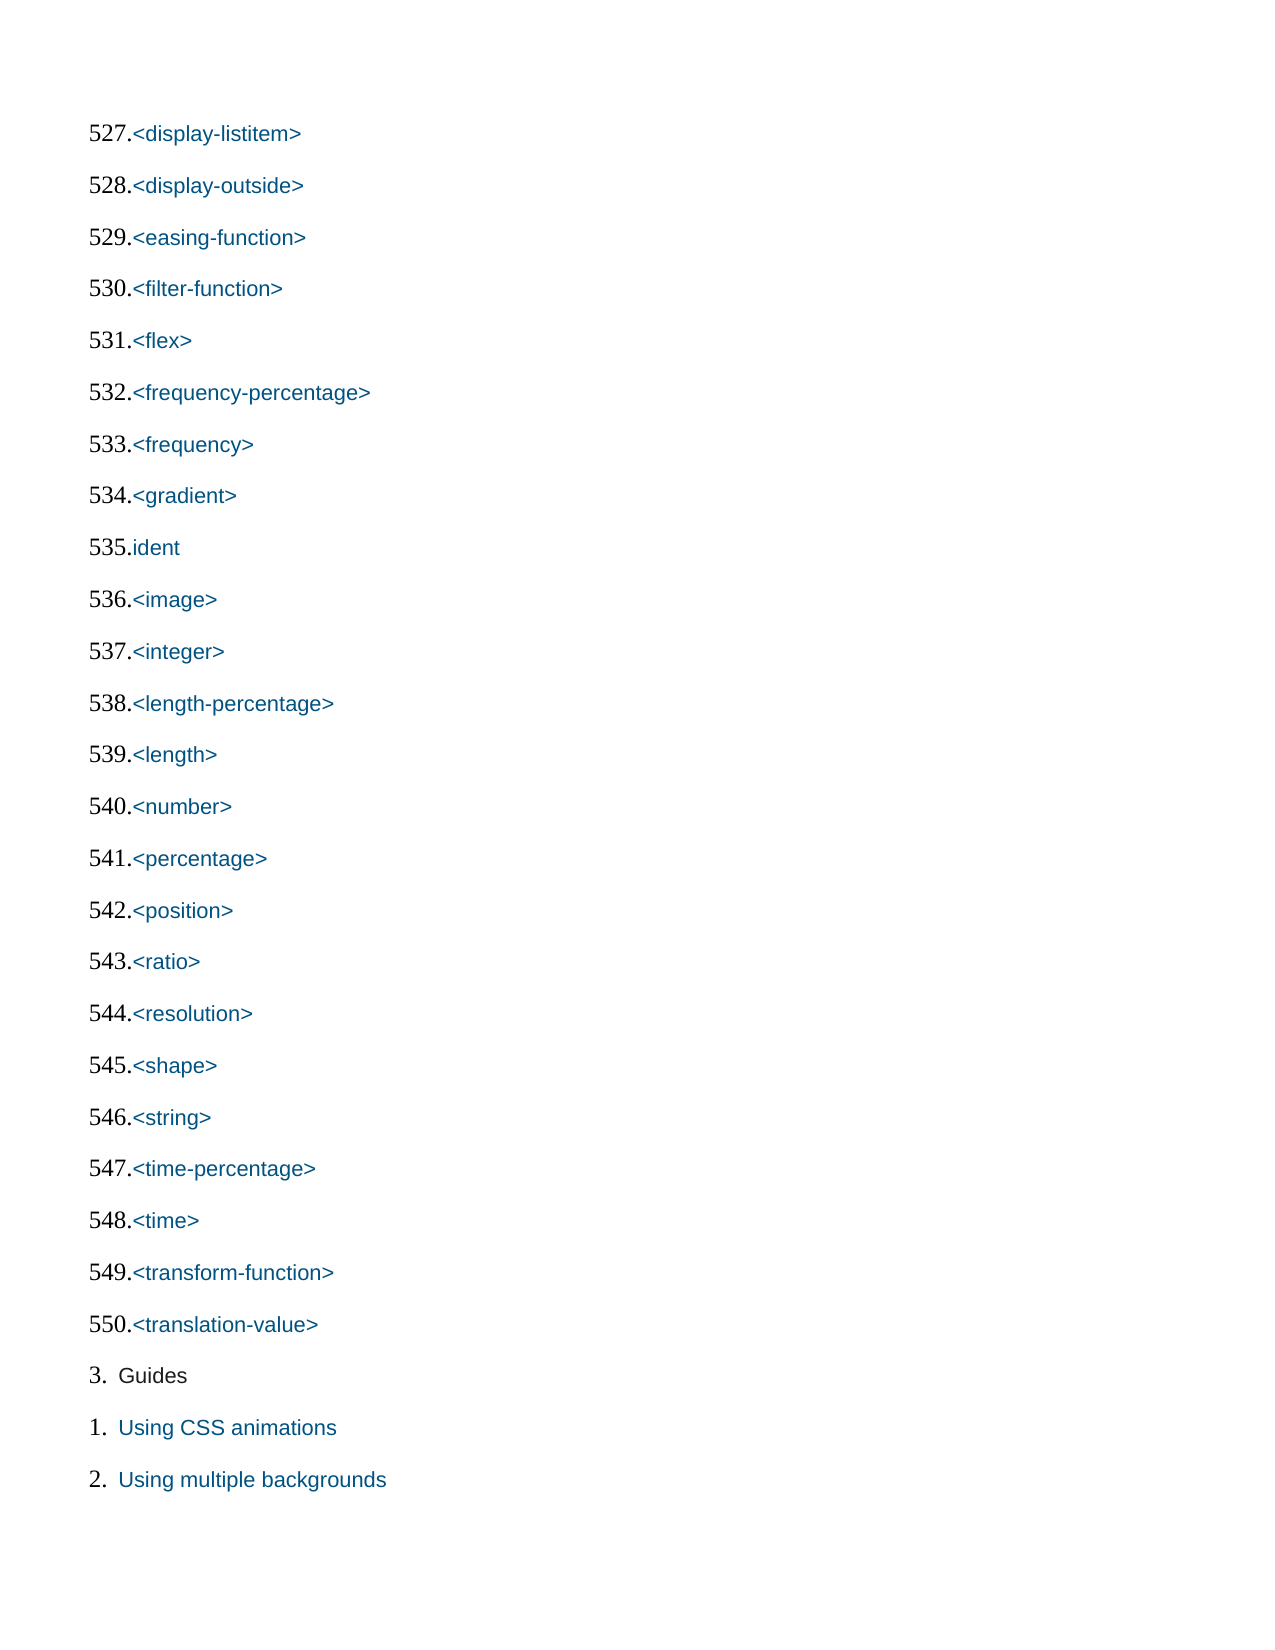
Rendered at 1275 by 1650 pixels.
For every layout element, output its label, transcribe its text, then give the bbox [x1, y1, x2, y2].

list <shape> [118, 1050, 1157, 1079]
list <resolution> [118, 998, 1157, 1027]
list <transform-function> [118, 1257, 1157, 1286]
list ident [118, 532, 1157, 561]
list <time> [118, 1205, 1157, 1234]
list <time-percentage> [118, 1153, 1157, 1182]
list Using multiple backgrounds [118, 1464, 1157, 1493]
list <gradient> [118, 481, 1157, 509]
list <display-listitem> [118, 118, 1157, 147]
list <string> [118, 1102, 1157, 1131]
list <easing-function> [118, 222, 1157, 250]
list <display-outside> [118, 170, 1157, 199]
list <position> [118, 895, 1157, 923]
list <flex> [118, 325, 1157, 354]
list Using CSS animations [118, 1412, 1157, 1441]
list <length-percentage> [118, 688, 1157, 716]
list <integer> [118, 636, 1157, 664]
list <frequency-percentage> [118, 377, 1157, 406]
list <filter-function> [118, 273, 1157, 302]
list <ratio> [118, 946, 1157, 975]
list <image> [118, 584, 1157, 613]
list <percentage> [118, 843, 1157, 872]
list Guides [118, 1361, 1157, 1389]
list <frequency> [118, 429, 1157, 457]
list <length> [118, 739, 1157, 768]
list <number> [118, 791, 1157, 820]
list <translation-value> [118, 1309, 1157, 1338]
